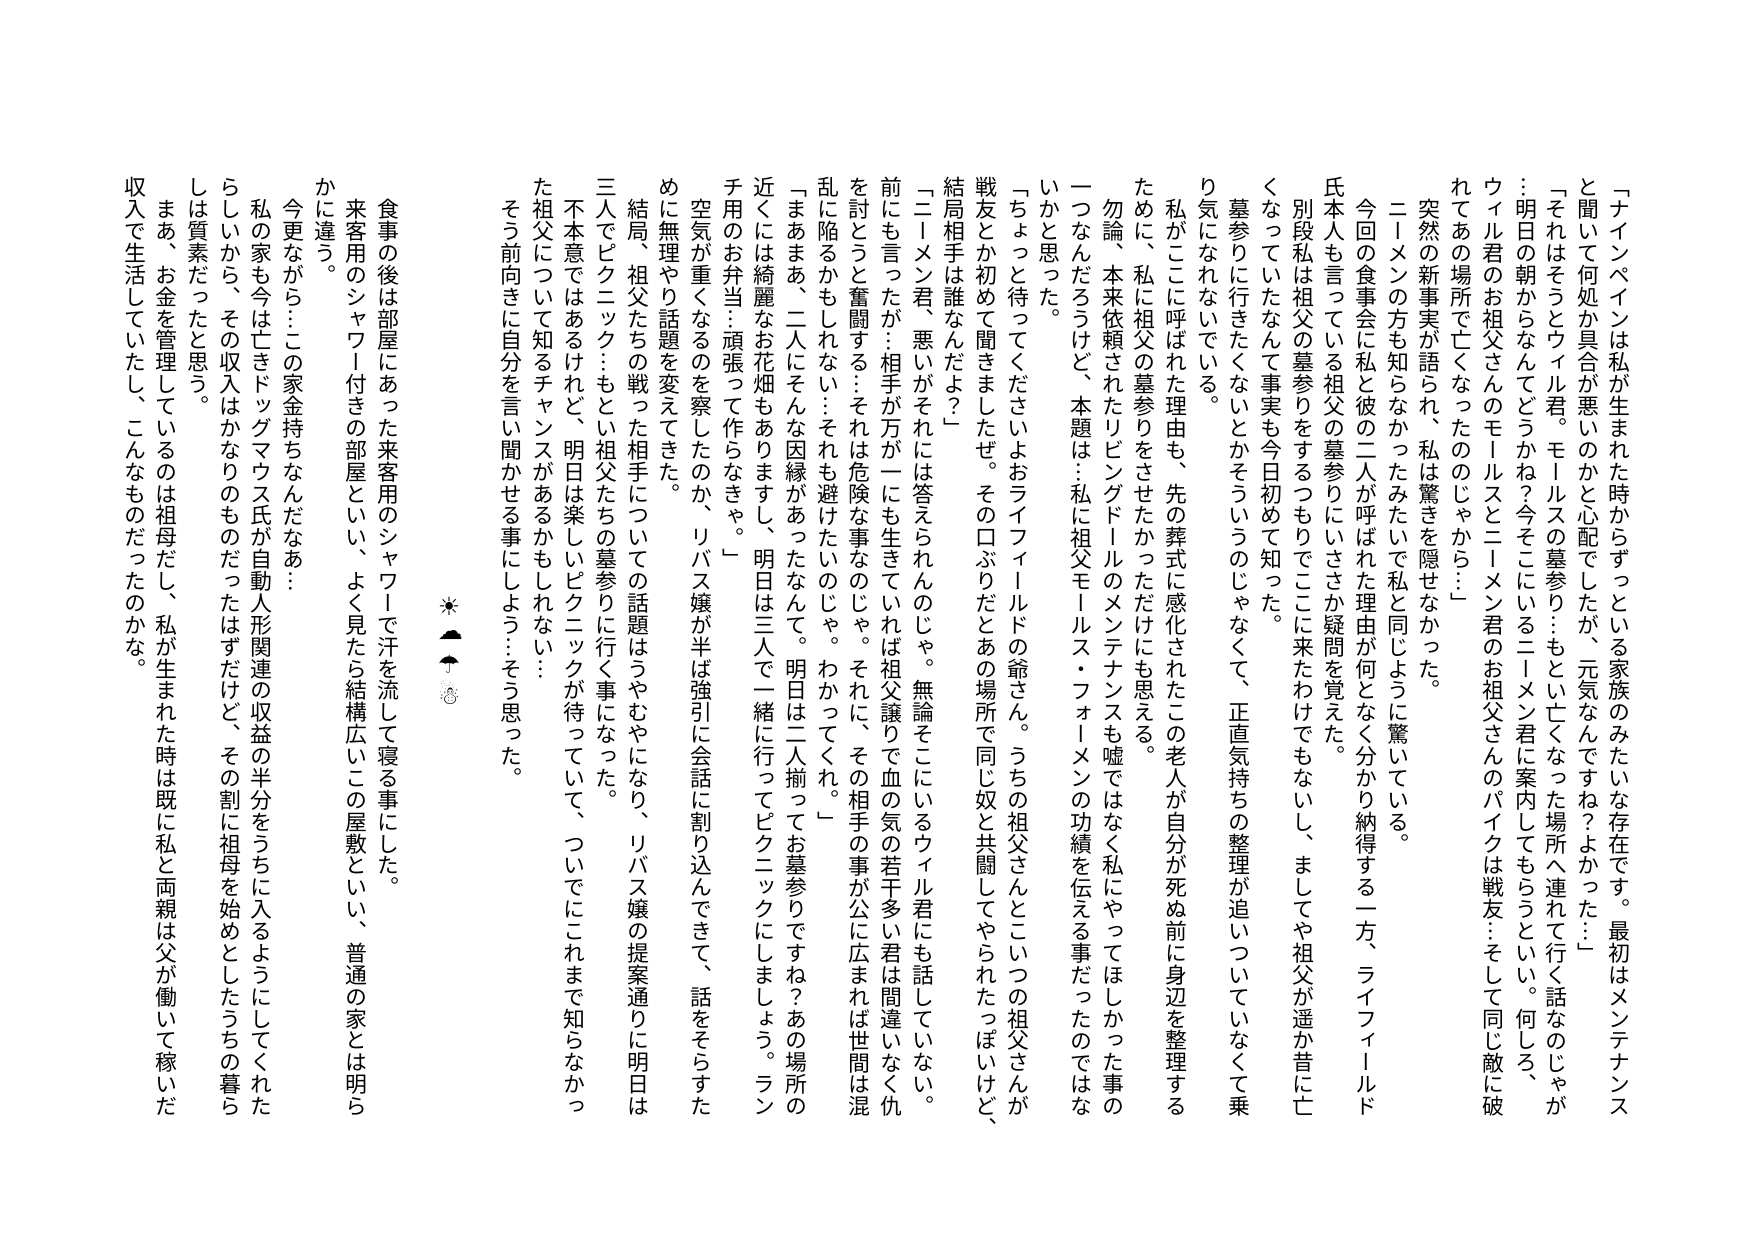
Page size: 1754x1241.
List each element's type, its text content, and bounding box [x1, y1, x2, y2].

text 結局、祖父たちの戦った相手についての話題はうやむやになり、リバス嬢の提案通りに明日は三人でピクニック…もとい祖父たちの墓参りに行く事になった。 [591, 176, 654, 1122]
text 不本意ではあるけれど、明日は楽しいピクニックが待っていて、ついでにこれまで知らなかった祖父について知るチャンスがあるかもしれない… [527, 176, 591, 1122]
text 私がここに呼ばれた理由も、先の葬式に感化されたこの老人が自分が死ぬ前に身辺を整理するために、私に祖父の墓参りをさせたかっただけにも思える。 [1129, 176, 1192, 1122]
text 今更ながら…この家金持ちなんだなあ… [278, 176, 309, 1122]
text 突然の新事実が語られ、私は驚きを隠せなかった。 [1414, 176, 1446, 1122]
text まあ、お金を管理しているのは祖母だし、私が生まれた時は既に私と両親は父が働いて稼いだ収入で生活していたし、こんなものだったのかな。 [119, 176, 183, 1122]
text 別段私は祖父の墓参りをするつもりでここに来たわけでもないし、ましてや祖父が遥か昔に亡くなっていたなんて事実も今日初めて知った。 [1256, 176, 1319, 1122]
text 食事の後は部屋にあった来客用のシャワーで汗を流して寝る事にした。 [373, 176, 404, 1122]
text ☀☁☂☃ [433, 176, 467, 1122]
text そう前向きに自分を言い聞かせる事にしよう…そう思った。 [496, 176, 527, 1122]
text 今回の食事会に私と彼の二人が呼ばれた理由が何となく分かり納得する一方、ライフィールド氏本人も言っている祖父の墓参りにいささか疑問を覚えた。 [1319, 176, 1382, 1122]
text 私の家も今は亡きドッグマウス氏が自動人形関連の収益の半分をうちに入るようにしてくれたらしいから、その収入はかなりのものだったはずだけど、その割に祖母を始めとしたうちの暮らしは質素だったと思う。 [183, 176, 278, 1122]
text 空気が重くなるのを察したのか、リバス嬢が半ば強引に会話に割り込んできて、話をそらすために無理やり話題を変えてきた。 [654, 176, 717, 1122]
text 来客用のシャワー付きの部屋といい、よく見たら結構広いこの屋敷といい、普通の家とは明らかに違う。 [309, 176, 373, 1122]
text 墓参りに行きたくないとかそういうのじゃなくて、正直気持ちの整理が追いついていなくて乗り気になれないでいる。 [1192, 176, 1256, 1122]
text 「ちょっと待ってくださいよおライフィールドの爺さん。うちの祖父さんとこいつの祖父さんが戦友とか初めて聞きましたぜ。その口ぶりだとあの場所で同じ奴と共闘してやられたっぽいけど、結局相手は誰なんだよ？」 [939, 176, 1034, 1122]
text 勿論、本来依頼されたリビングドールのメンテナンスも嘘ではなく私にやってほしかった事の一つなんだろうけど、本題は…私に祖父モールス・フォーメンの功績を伝える事だったのではないかと思った。 [1034, 176, 1129, 1122]
text 「ニーメン君、悪いがそれには答えられんのじゃ。無論そこにいるウィル君にも話していない。前にも言ったが…相手が万が一にも生きていれば祖父譲りで血の気の若干多い君は間違いなく仇を討とうと奮闘する…それは危険な事なのじゃ。それに、その相手の事が公に広まれば世間は混乱に陥るかもしれない…それも避けたいのじゃ。わかってくれ。」 [812, 176, 939, 1122]
text 「まあまあ、二人にそんな因縁があったなんて。明日は二人揃ってお墓参りですね？あの場所の近くには綺麗なお花畑もありますし、明日は三人で一緒に行ってピクニックにしましょう。ランチ用のお弁当…頑張って作らなきゃ。」 [717, 176, 812, 1122]
text 「それはそうとウィル君。モールスの墓参り…もとい亡くなった場所へ連れて行く話なのじゃが…明日の朝からなんてどうかね？今そこにいるニーメン君に案内してもらうといい。何しろ、ウィル君のお祖父さんのモールスとニーメン君のお祖父さんのパイクは戦友…そして同じ敵に破れてあの場所で亡くなったののじゃから…」 [1446, 176, 1572, 1122]
text ニーメンの方も知らなかったみたいで私と同じように驚いている。 [1382, 176, 1414, 1122]
text 「ナインペインは私が生まれた時からずっといる家族のみたいな存在です。最初はメンテナンスと聞いて何処か具合が悪いのかと心配でしたが、元気なんですね？よかった…」 [1572, 176, 1636, 1122]
